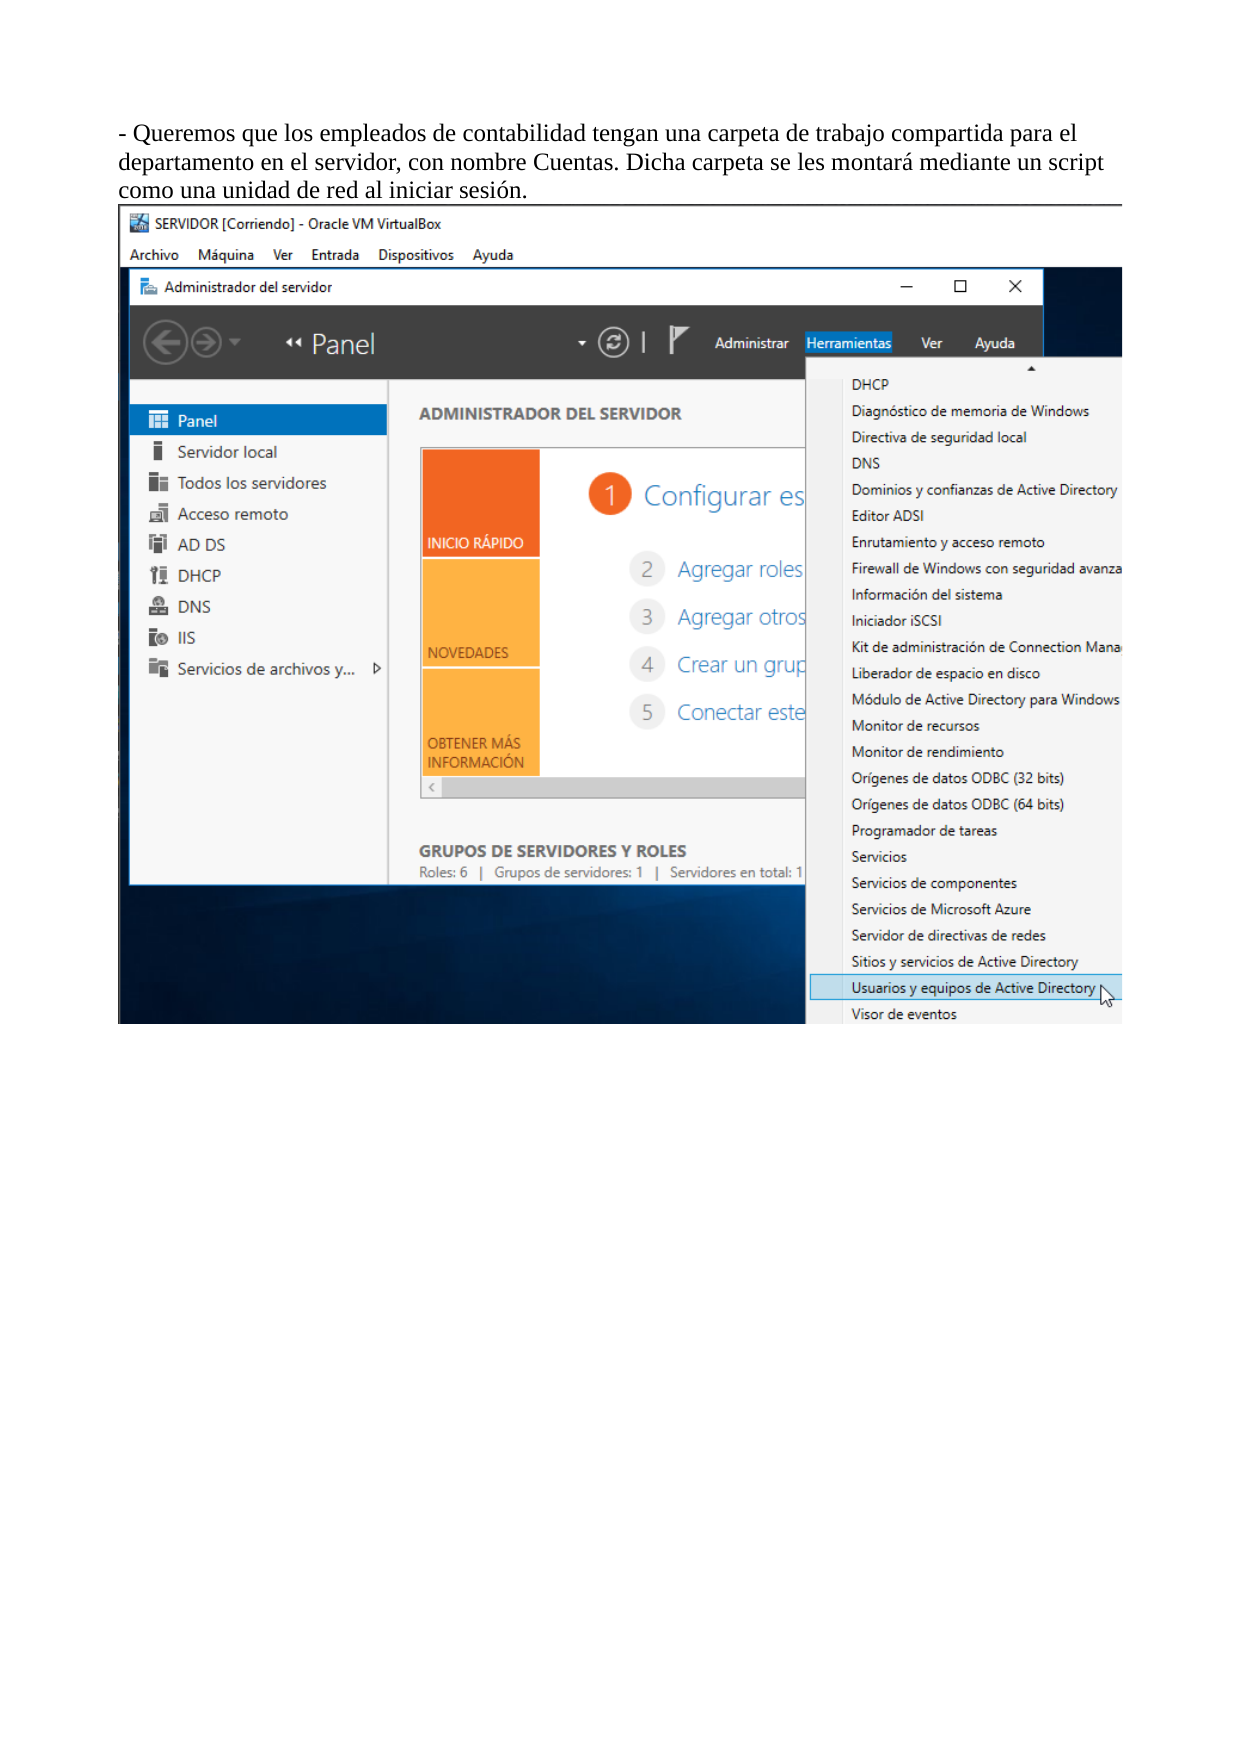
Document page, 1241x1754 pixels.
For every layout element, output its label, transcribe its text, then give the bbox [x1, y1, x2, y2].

text - Queremos que los empleados de contabilidad tengan una carpeta de trabajo compartida para el departamento en el servidor, con nombre Cuentas. Dicha carpeta se les montará mediante un script como una unidad de red al iniciar sesión. [118, 118, 1122, 204]
picture [118, 204, 1123, 1024]
